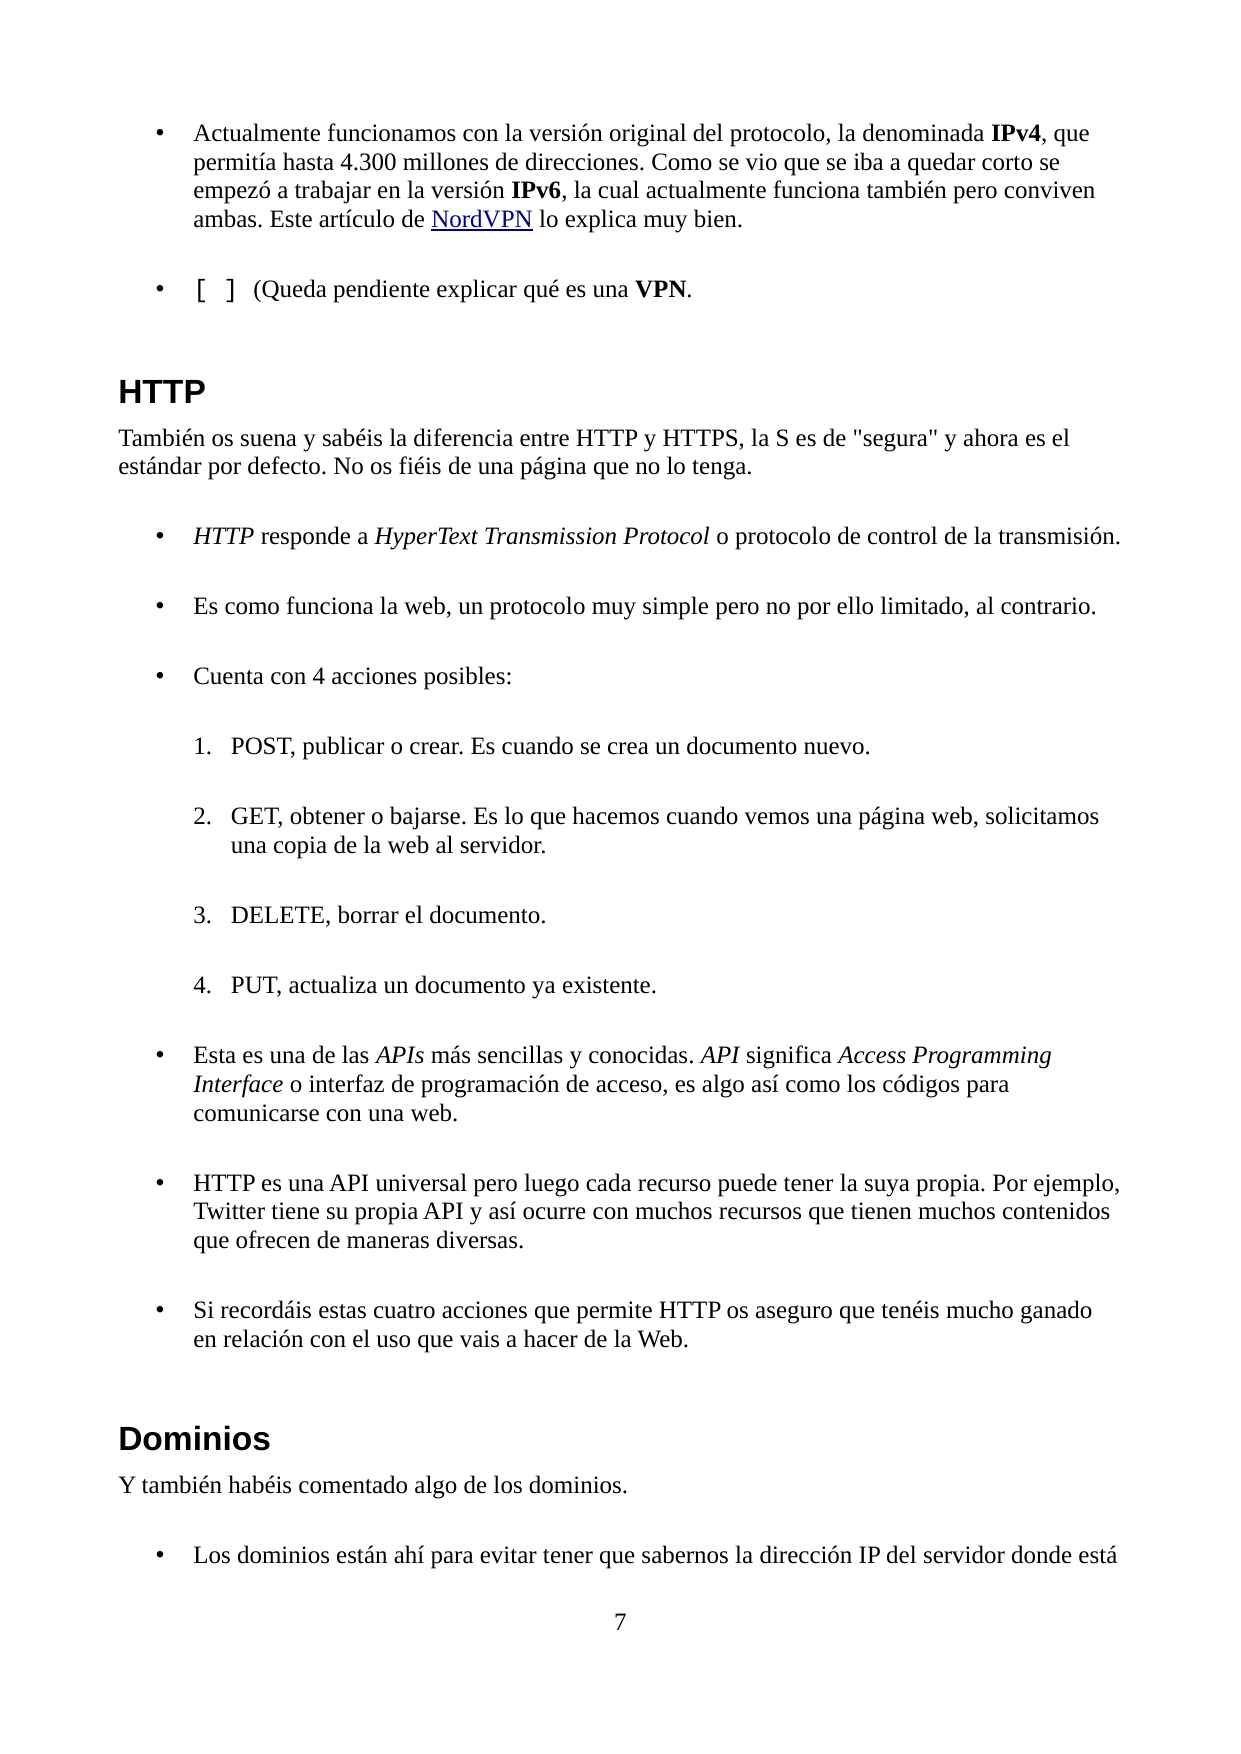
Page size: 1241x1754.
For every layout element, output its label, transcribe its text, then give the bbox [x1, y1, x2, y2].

list DELETE, borrar el documento. [193, 900, 1122, 958]
text Y también habéis comentado algo de los dominios. [118, 1470, 1122, 1527]
list Esta es una de las APIs más sencillas y conocidas. API significa Access Programming Interface o interfaz de programación de acceso, es algo así como los códigos para comunicarse con una web. [156, 1040, 1122, 1155]
list [ ] (Queda pendiente explicar qué es una VPN. [156, 274, 1122, 334]
list HTTP responde a HyperText Transmission Protocol o protocolo de control de la transmisión. [156, 521, 1122, 579]
list POST, publicar o crear. Es cuando se crea un documento nuevo. [193, 731, 1122, 789]
subtitle HTTP [118, 371, 1122, 410]
list PUT, actualiza un documento ya existente. [193, 970, 1122, 1028]
list Actualmente funcionamos con la versión original del protocolo, la denominada IPv4, que permitía hasta 4.300 millones de direcciones. Como se vio que se iba a quedar corto se empezó a trabajar en la versión IPv6, la cual actualmente funciona también pero conviven ambas. Este artículo de NordVPN lo explica muy bien. [156, 118, 1122, 262]
text También os suena y sabéis la diferencia entre HTTP y HTTPS, la S es de "segura" y ahora es el estándar por defecto. No os fiéis de una página que no lo tenga. [118, 423, 1122, 509]
list GET, obtener o bajarse. Es lo que hacemos cuando vemos una página web, solicitamos una copia de la web al servidor. [193, 801, 1122, 888]
subtitle Dominios [118, 1419, 1122, 1457]
list HTTP es una API universal pero luego cada recurso puede tener la suya propia. Por ejemplo, Twitter tiene su propia API y así ocurre con muchos recursos que tienen muchos contenidos que ofrecen de maneras diversas. [156, 1168, 1122, 1283]
list Es como funciona la web, un protocolo muy simple pero no por ello limitado, al contrario. [156, 591, 1122, 649]
list Si recordáis estas cuatro acciones que permite HTTP os aseguro que tenéis mucho ganado en relación con el uso que vais a hacer de la Web. [156, 1295, 1122, 1381]
list Cuenta con 4 acciones posibles: [156, 661, 1122, 719]
list Los dominios están ahí para evitar tener que sabernos la dirección IP del servidor donde está [156, 1540, 1122, 1569]
